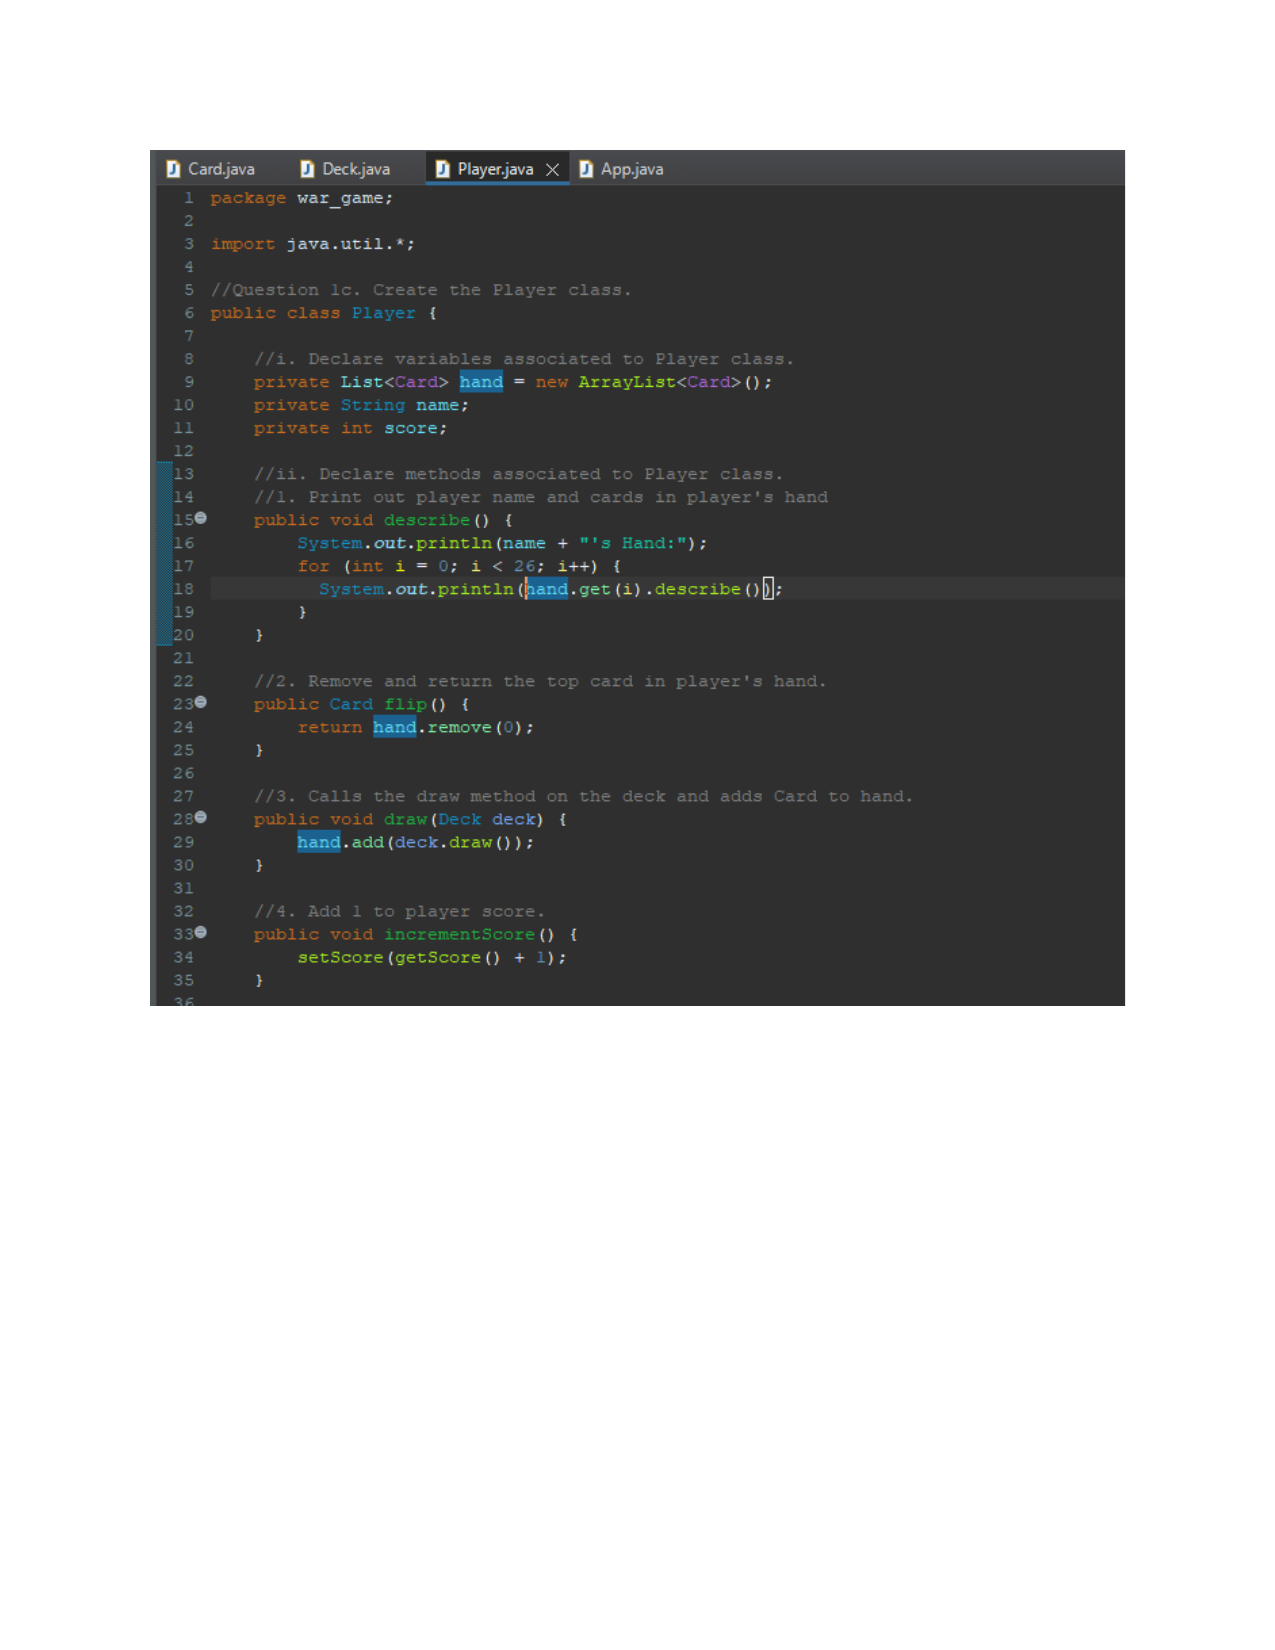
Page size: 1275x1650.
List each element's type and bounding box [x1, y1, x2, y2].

picture [150, 150, 1125, 1006]
